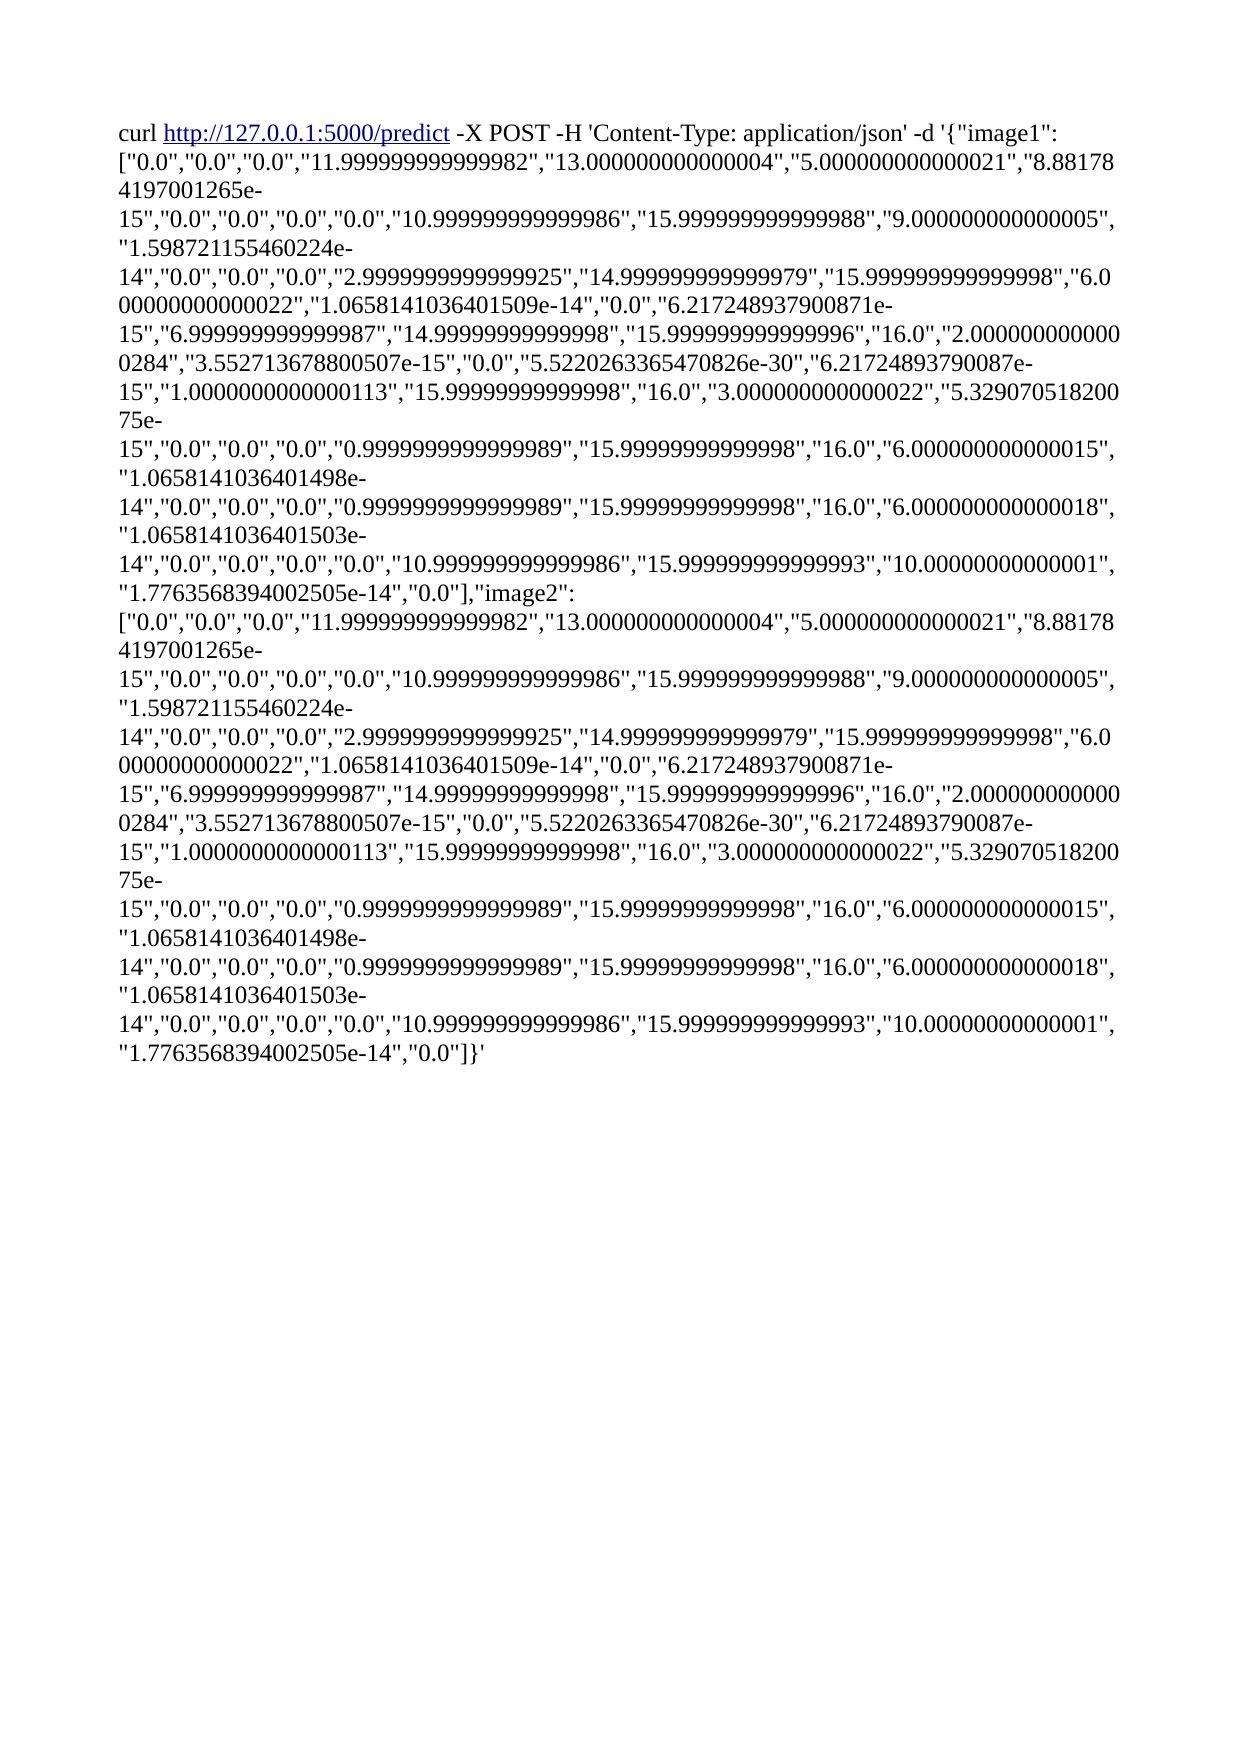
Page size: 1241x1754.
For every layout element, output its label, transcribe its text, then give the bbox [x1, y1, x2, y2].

text curl http://127.0.0.1:5000/predict -X POST -H 'Content-Type: application/json' -d '{"image1": ["0.0","0.0","0.0","11.999999999999982","13.000000000000004","5.000000000000021","8.881784197001265e-15","0.0","0.0","0.0","0.0","10.999999999999986","15.999999999999988","9.000000000000005","1.598721155460224e-14","0.0","0.0","0.0","2.9999999999999925","14.999999999999979","15.999999999999998","6.000000000000022","1.0658141036401509e-14","0.0","6.217248937900871e-15","6.999999999999987","14.99999999999998","15.999999999999996","16.0","2.0000000000000284","3.552713678800507e-15","0.0","5.5220263365470826e-30","6.21724893790087e-15","1.0000000000000113","15.99999999999998","16.0","3.000000000000022","5.32907051820075e-15","0.0","0.0","0.0","0.9999999999999989","15.99999999999998","16.0","6.000000000000015","1.0658141036401498e-14","0.0","0.0","0.0","0.9999999999999989","15.99999999999998","16.0","6.000000000000018","1.0658141036401503e-14","0.0","0.0","0.0","0.0","10.999999999999986","15.999999999999993","10.00000000000001","1.7763568394002505e-14","0.0"],"image2": ["0.0","0.0","0.0","11.999999999999982","13.000000000000004","5.000000000000021","8.881784197001265e-15","0.0","0.0","0.0","0.0","10.999999999999986","15.999999999999988","9.000000000000005","1.598721155460224e-14","0.0","0.0","0.0","2.9999999999999925","14.999999999999979","15.999999999999998","6.000000000000022","1.0658141036401509e-14","0.0","6.217248937900871e-15","6.999999999999987","14.99999999999998","15.999999999999996","16.0","2.0000000000000284","3.552713678800507e-15","0.0","5.5220263365470826e-30","6.21724893790087e-15","1.0000000000000113","15.99999999999998","16.0","3.000000000000022","5.32907051820075e-15","0.0","0.0","0.0","0.9999999999999989","15.99999999999998","16.0","6.000000000000015","1.0658141036401498e-14","0.0","0.0","0.0","0.9999999999999989","15.99999999999998","16.0","6.000000000000018","1.0658141036401503e-14","0.0","0.0","0.0","0.0","10.999999999999986","15.999999999999993","10.00000000000001","1.7763568394002505e-14","0.0"]}' [118, 118, 1122, 1067]
